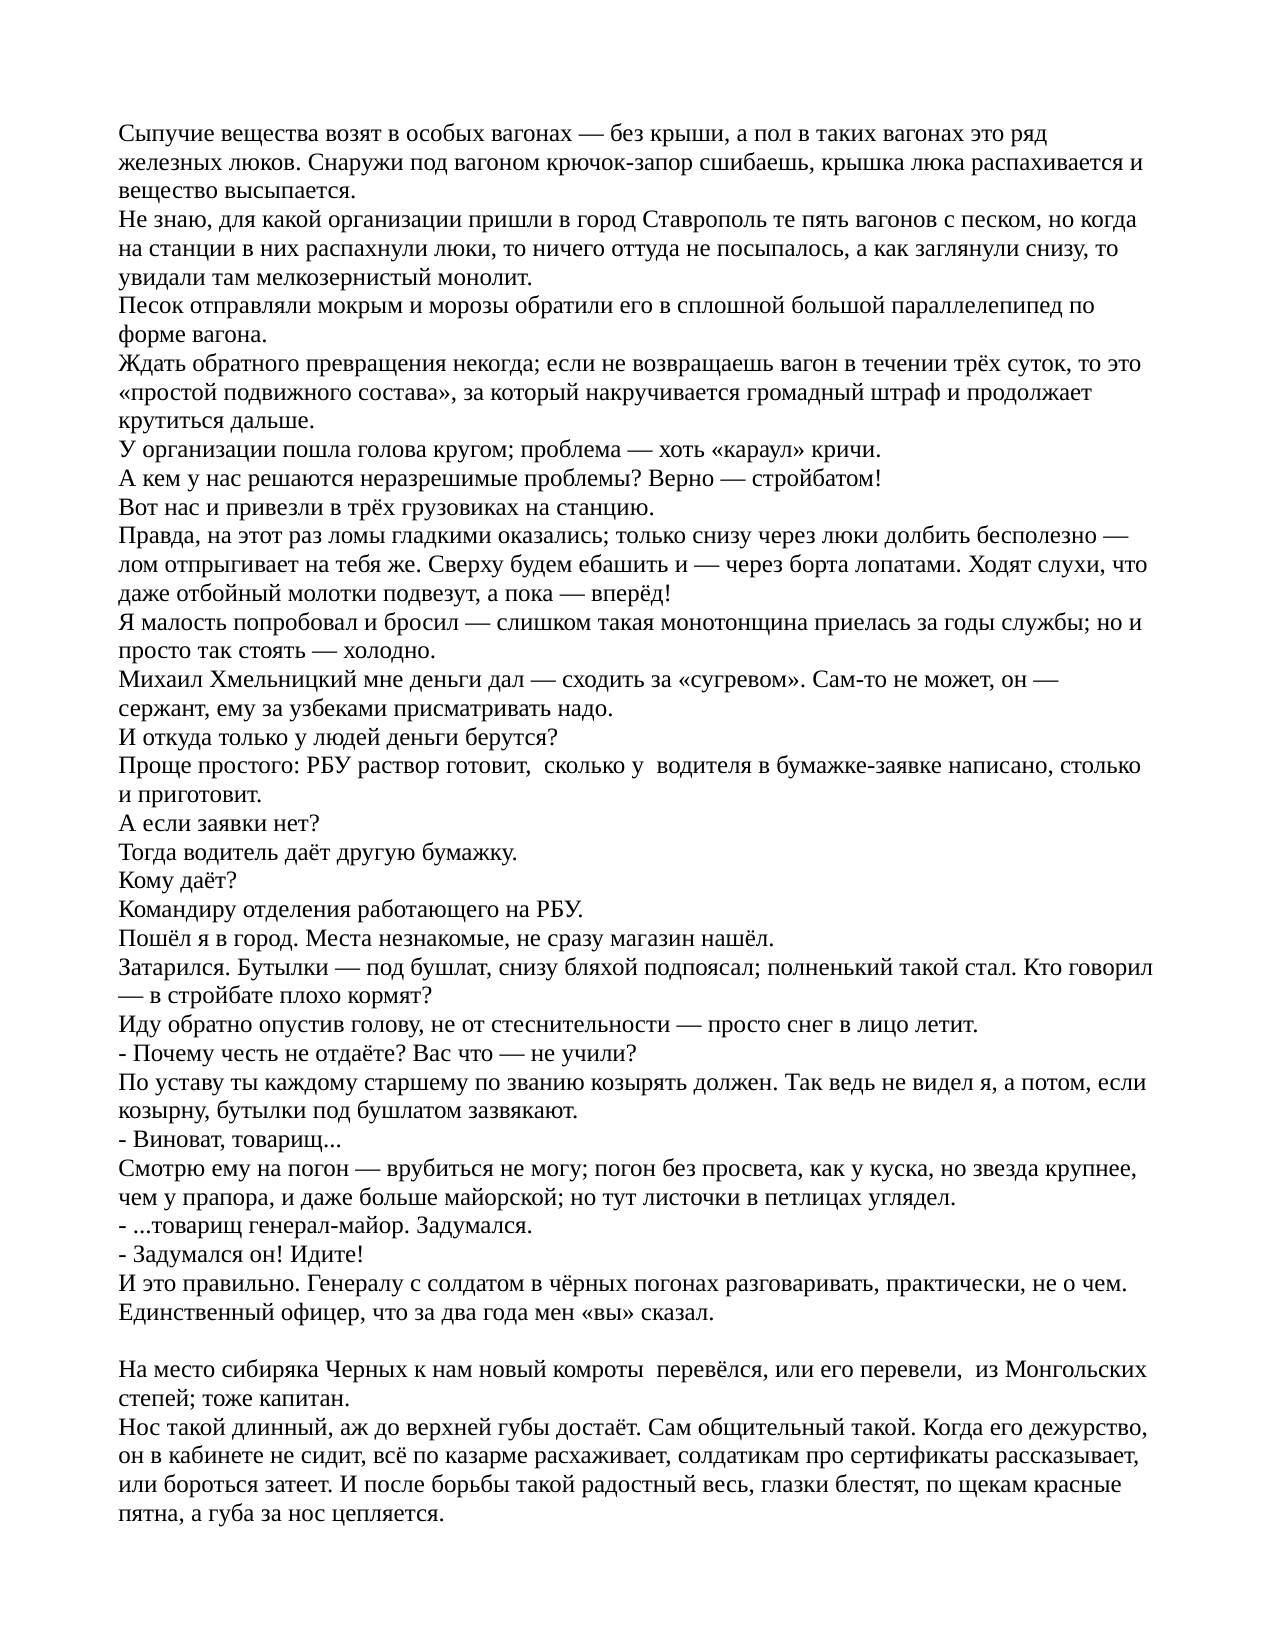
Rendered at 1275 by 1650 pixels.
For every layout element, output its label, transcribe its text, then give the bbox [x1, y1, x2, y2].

text Песок отправляли мокрым и морозы обратили его в сплошной большой параллелепипед по форме вагона. [118, 291, 1157, 348]
text - Задумался он! Идите! [118, 1239, 1157, 1268]
text Единственный офицер, что за два года мен «вы» сказал. [118, 1297, 1157, 1326]
text Смотрю ему на погон — врубиться не могу; погон без просвета, как у куска, но звезда крупнее, чем у прапора, и даже больше майорской; но тут листочки в петлицах углядел. [118, 1153, 1157, 1211]
text Михаил Хмельницкий мне деньги дал — сходить за «сугревом». Сам-то не может, он — сержант, ему за узбеками присматривать надо. [118, 664, 1157, 722]
text Иду обратно опустив голову, не от стеснительности — просто снег в лицо летит. [118, 1009, 1157, 1038]
text А если заявки нет? [118, 808, 1157, 837]
text Я малость попробовал и бросил — слишком такая монотонщина приелась за годы службы; но и просто так стоять — холодно. [118, 607, 1157, 664]
text И это правильно. Генералу с солдатом в чёрных погонах разговаривать, практически, не о чем. [118, 1268, 1157, 1297]
text Ждать обратного превращения некогда; если не возвращаешь вагон в течении трёх суток, то это «простой подвижного состава», за который накручивается громадный штраф и продолжает крутиться дальше. [118, 348, 1157, 434]
text Кому даёт? [118, 866, 1157, 894]
text Проще простого: РБУ раствор готовит, сколько у водителя в бумажке-заявке написано, столько и приготовит. [118, 751, 1157, 808]
text - Почему честь не отдаёте? Вас что — не учили? [118, 1038, 1157, 1067]
text По уставу ты каждому старшему по званию козырять должен. Так ведь не видел я, а потом, если козырну, бутылки под бушлатом зазвякают. [118, 1067, 1157, 1124]
text Пошёл я в город. Места незнакомые, не сразу магазин нашёл. [118, 923, 1157, 952]
text Вот нас и привезли в трёх грузовиках на станцию. [118, 492, 1157, 521]
text Не знаю, для какой организации пришли в город Ставрополь те пять вагонов с песком, но когда на станции в них распахнули люки, то ничего оттуда не посыпалось, а как заглянули снизу, то увидали там мелкозернистый монолит. [118, 204, 1157, 291]
text На место сибиряка Черных к нам новый комроты перевёлся, или его перевели, из Монгольских степей; тоже капитан. [118, 1354, 1157, 1412]
text И откуда только у людей деньги берутся? [118, 722, 1157, 751]
text Сыпучие вещества возят в особых вагонах — без крыши, а пол в таких вагонах это ряд железных люков. Снаружи под вагоном крючок-запор сшибаешь, крышка люка распахивается и вещество высыпается. [118, 118, 1157, 204]
text Тогда водитель даёт другую бумажку. [118, 837, 1157, 866]
text Затарился. Бутылки — под бушлат, снизу бляхой подпоясал; полненький такой стал. Кто говорил — в стройбате плохо кормят? [118, 952, 1157, 1009]
text Командиру отделения работающего на РБУ. [118, 894, 1157, 923]
text Правда, на этот раз ломы гладкими оказались; только снизу через люки долбить бесполезно — лом отпрыгивает на тебя же. Сверху будем ебашить и — через борта лопатами. Ходят слухи, что даже отбойный молотки подвезут, а пока — вперёд! [118, 521, 1157, 607]
text - Виноват, товарищ... [118, 1124, 1157, 1153]
text У организации пошла голова кругом; проблема — хоть «караул» кричи. [118, 434, 1157, 463]
text - ...товарищ генерал-майор. Задумался. [118, 1211, 1157, 1239]
text Нос такой длинный, аж до верхней губы достаёт. Сам общительный такой. Когда его дежурство, он в кабинете не сидит, всё по казарме расхаживает, солдатикам про сертификаты рассказывает, или бороться затеет. И после борьбы такой радостный весь, глазки блестят, по щекам красные пятна, а губа за нос цепляется. [118, 1412, 1157, 1527]
text А кем у нас решаются неразрешимые проблемы? Верно — стройбатом! [118, 463, 1157, 492]
